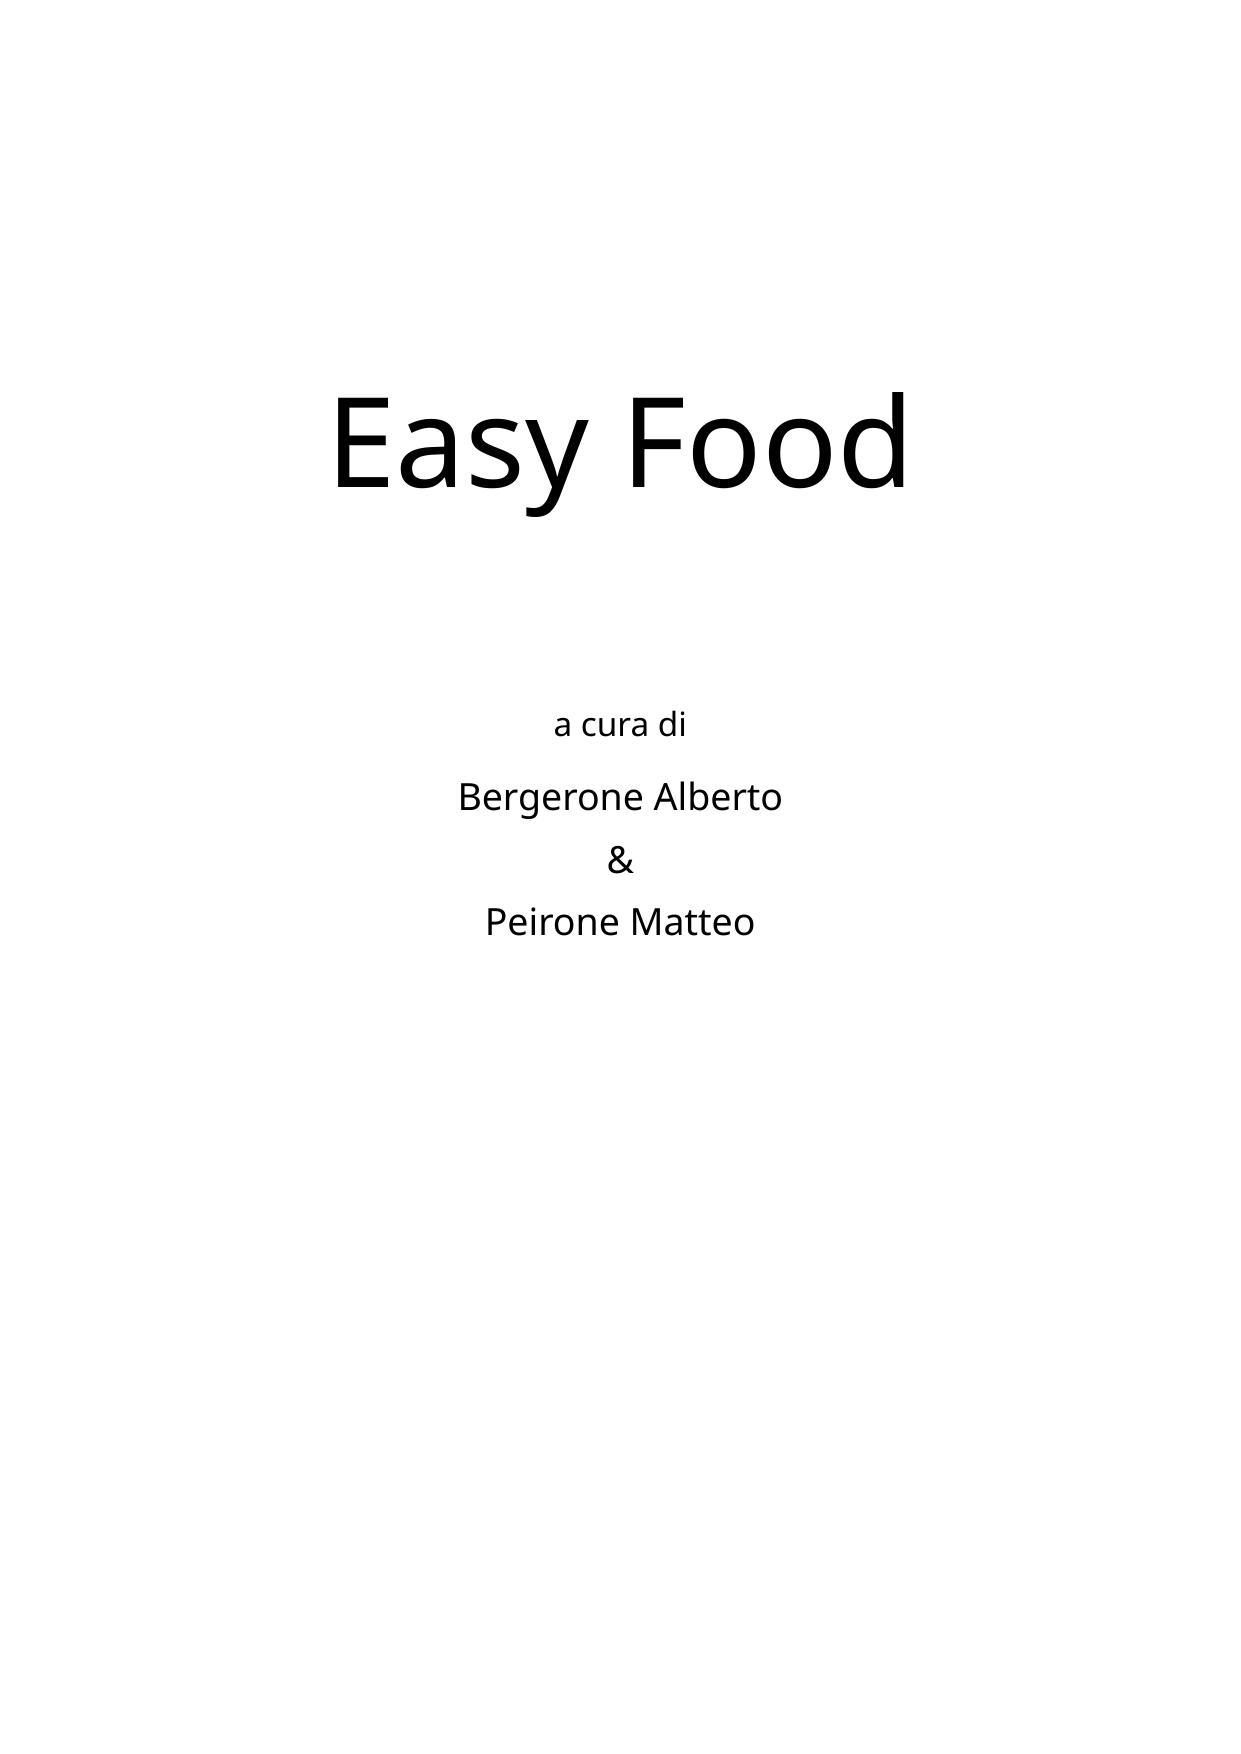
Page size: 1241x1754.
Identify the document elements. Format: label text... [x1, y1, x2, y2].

text Bergerone Alberto [153, 770, 1087, 821]
text a cura di [153, 701, 1087, 746]
text Easy Food [153, 353, 1087, 524]
text Peirone Matteo [153, 896, 1087, 947]
text & [153, 833, 1087, 884]
